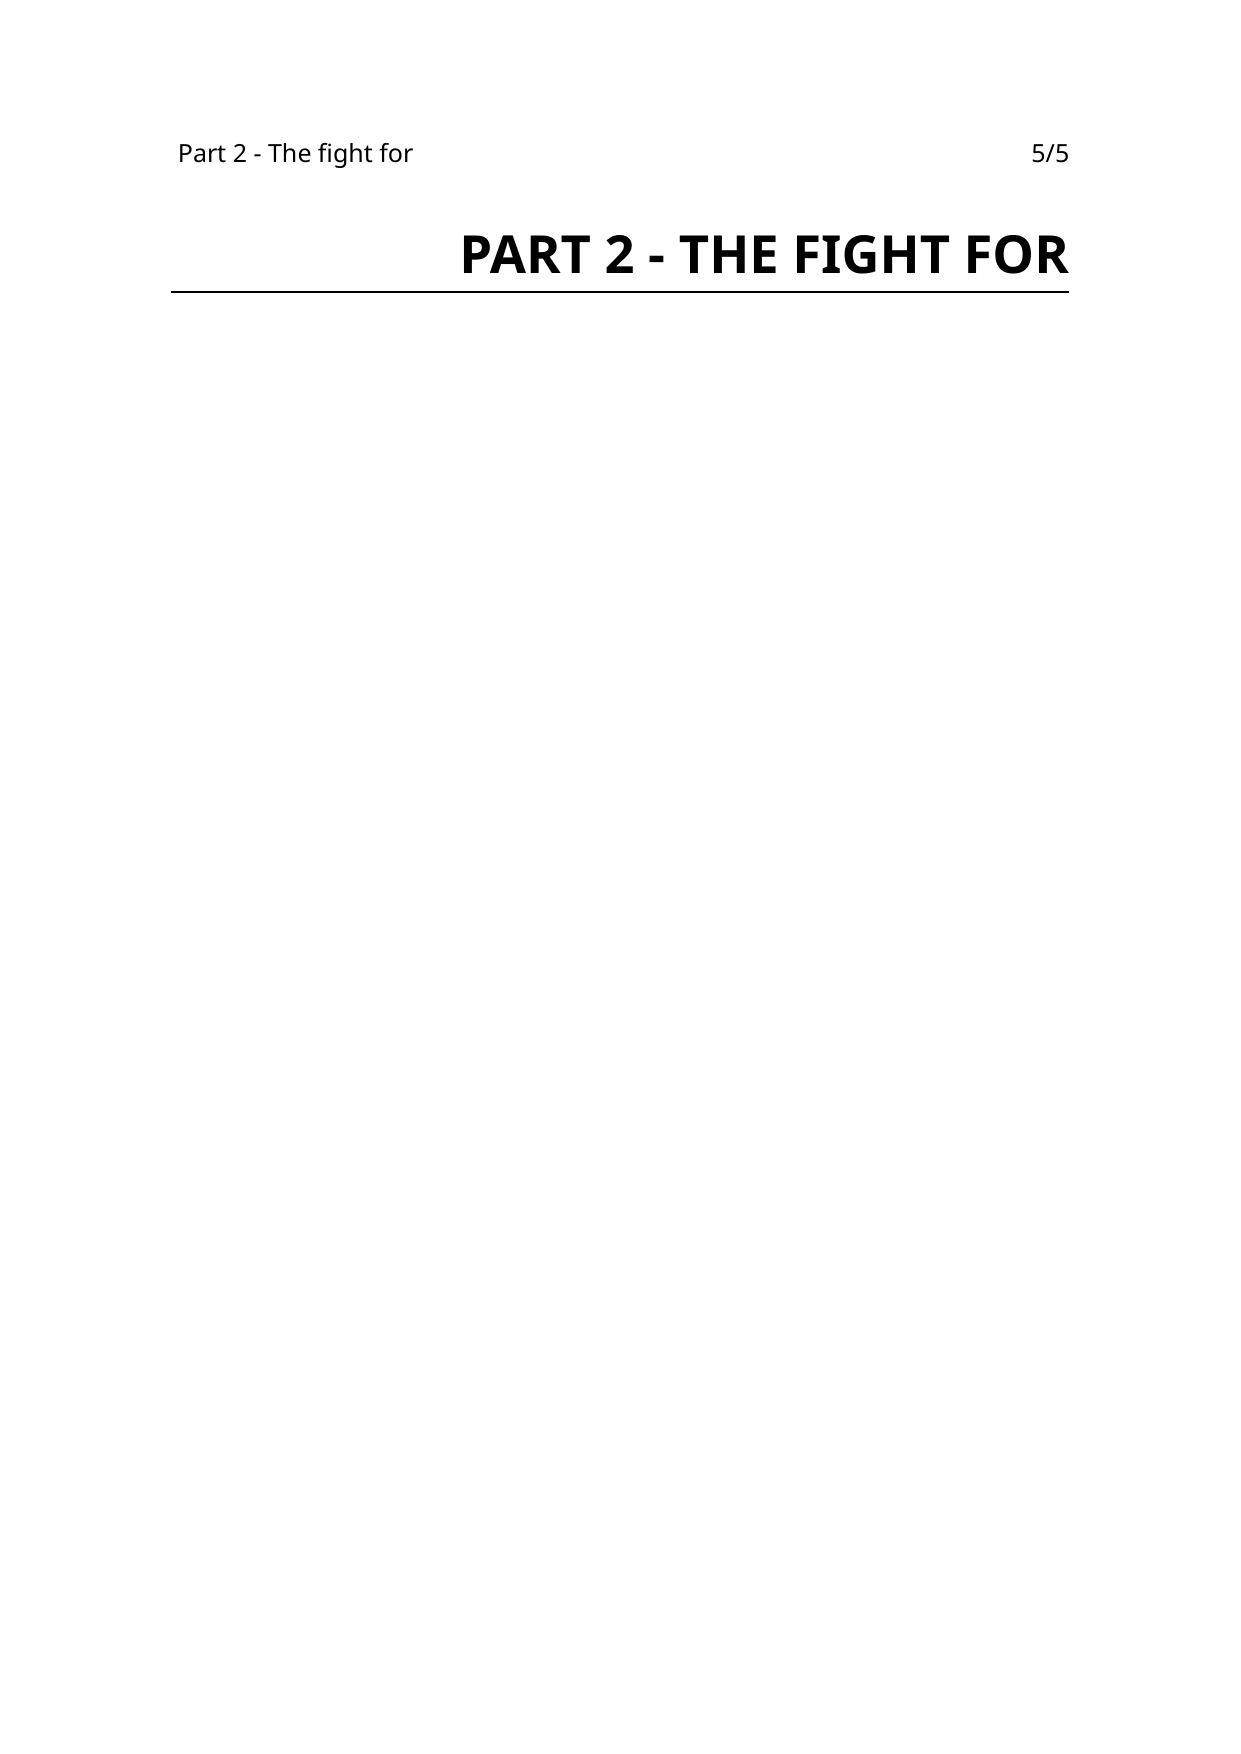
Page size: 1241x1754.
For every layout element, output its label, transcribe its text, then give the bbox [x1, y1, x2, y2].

subtitle The fight for [171, 214, 1069, 291]
